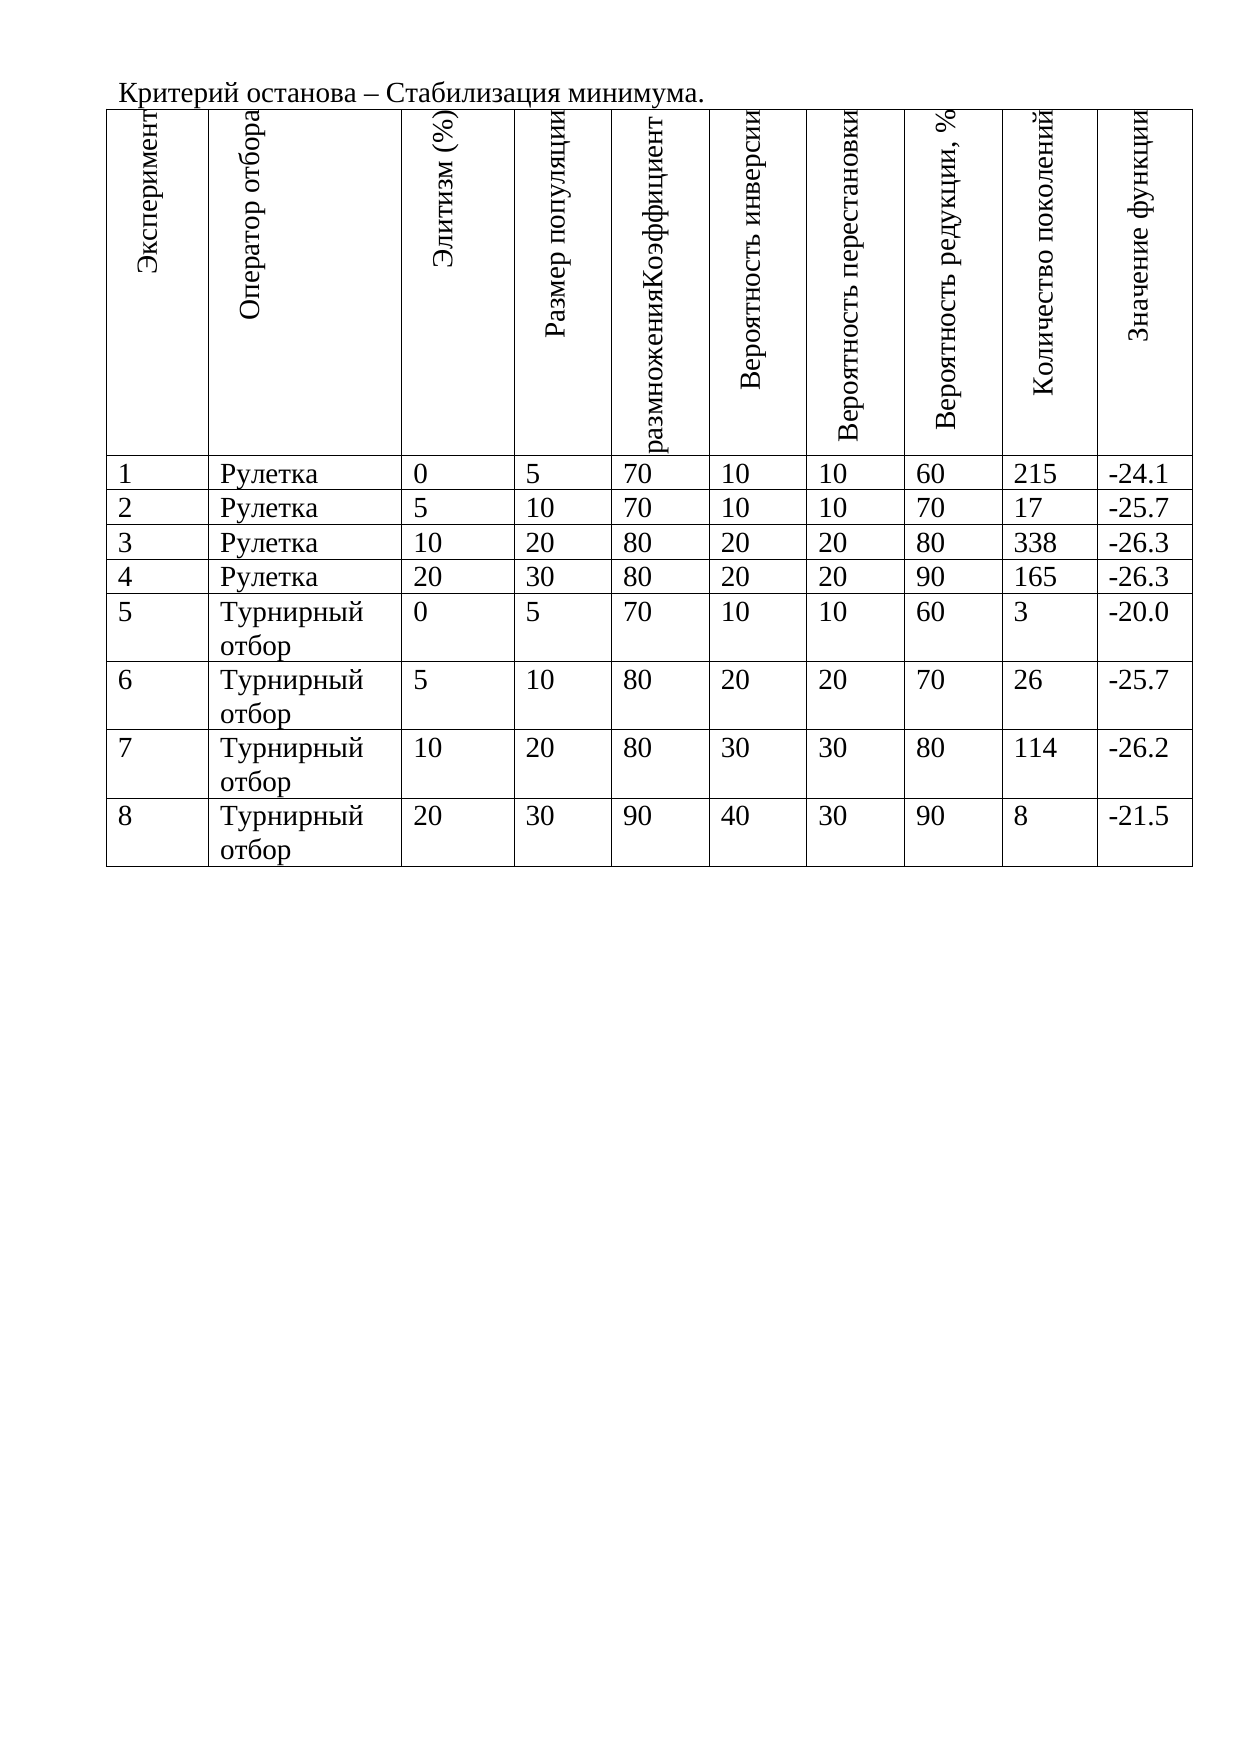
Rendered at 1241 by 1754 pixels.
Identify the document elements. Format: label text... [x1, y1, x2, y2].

table_cell 1 [107, 456, 208, 489]
table_cell 10 [807, 456, 904, 489]
table_header Вероятность редукции, % [905, 110, 1002, 455]
table_cell 10 [710, 490, 806, 524]
table_cell Рулетка [209, 525, 401, 558]
table_cell 30 [807, 799, 904, 866]
table_cell 8 [1003, 799, 1097, 866]
table_cell 60 [905, 594, 1002, 661]
table_cell 10 [807, 490, 904, 524]
table_cell 10 [515, 490, 611, 524]
table_cell 30 [515, 560, 611, 593]
table_cell 60 [905, 456, 1002, 489]
table_cell 80 [612, 525, 709, 558]
table_cell 90 [905, 799, 1002, 866]
table_cell 0 [402, 594, 514, 661]
table_cell Рулетка [209, 456, 401, 489]
table_cell 90 [612, 799, 709, 866]
table_cell 114 [1003, 730, 1097, 797]
table_cell -26.3 [1098, 560, 1192, 593]
table_header Коэффициент размножения [612, 110, 709, 455]
table_cell 215 [1003, 456, 1097, 489]
table_cell -26.2 [1098, 730, 1192, 797]
table_cell 10 [515, 662, 611, 729]
table_cell 10 [710, 456, 806, 489]
table_cell 90 [905, 560, 1002, 593]
table_cell 0 [402, 456, 514, 489]
table_cell 70 [612, 456, 709, 489]
table_cell 20 [515, 730, 611, 797]
table_cell -24.1 [1098, 456, 1192, 489]
table_cell 80 [905, 730, 1002, 797]
table_cell 80 [612, 662, 709, 729]
table_cell 80 [905, 525, 1002, 558]
table_cell 20 [710, 525, 806, 558]
table_cell 5 [107, 594, 208, 661]
table_cell Рулетка [209, 490, 401, 524]
table_cell 30 [515, 799, 611, 866]
table_header Вероятность инверсии [710, 110, 806, 455]
table_cell -21.5 [1098, 799, 1192, 866]
table_cell 3 [107, 525, 208, 558]
table_cell 5 [515, 594, 611, 661]
table_cell 20 [402, 560, 514, 593]
table_header Размер популяции [515, 110, 611, 455]
table_cell 70 [905, 662, 1002, 729]
table_cell Турнирный отбор [209, 594, 401, 661]
table_cell 20 [807, 662, 904, 729]
table_cell -20.0 [1098, 594, 1192, 661]
table_cell 20 [710, 662, 806, 729]
table_cell 20 [807, 525, 904, 558]
table_cell 4 [107, 560, 208, 593]
table_cell -25.7 [1098, 490, 1192, 524]
table_cell 2 [107, 490, 208, 524]
table_cell Турнирный отбор [209, 662, 401, 729]
table_cell Турнирный отбор [209, 730, 401, 797]
table_cell 40 [710, 799, 806, 866]
table_cell 10 [402, 730, 514, 797]
table_header Оператор отбора [209, 110, 401, 455]
table_header Элитизм (%) [402, 110, 514, 455]
table_cell 70 [905, 490, 1002, 524]
table_cell 80 [612, 560, 709, 593]
table_cell 3 [1003, 594, 1097, 661]
table_cell 5 [402, 662, 514, 729]
table_cell 165 [1003, 560, 1097, 593]
table_cell 26 [1003, 662, 1097, 729]
table_cell Турнирный отбор [209, 799, 401, 866]
table_cell 5 [402, 490, 514, 524]
table_cell 10 [402, 525, 514, 558]
table_cell 17 [1003, 490, 1097, 524]
table_cell 30 [807, 730, 904, 797]
table_cell 5 [515, 456, 611, 489]
table_cell 20 [402, 799, 514, 866]
table_header Эксперимент [107, 110, 208, 455]
table_cell -26.3 [1098, 525, 1192, 558]
table_header Вероятность перестановки [807, 110, 904, 455]
table_cell 338 [1003, 525, 1097, 558]
table_cell 8 [107, 799, 208, 866]
table_cell 80 [612, 730, 709, 797]
table_cell 20 [515, 525, 611, 558]
table_cell 10 [710, 594, 806, 661]
table_cell 70 [612, 594, 709, 661]
table_cell 20 [710, 560, 806, 593]
table_cell 20 [807, 560, 904, 593]
table_cell 6 [107, 662, 208, 729]
table_cell 70 [612, 490, 709, 524]
text Критерий останова – Стабилизация минимума. [118, 75, 1162, 108]
table_header Значение функции [1098, 110, 1192, 455]
table_cell 7 [107, 730, 208, 797]
table_header Количество поколений [1003, 110, 1097, 455]
table_cell 30 [710, 730, 806, 797]
table_cell -25.7 [1098, 662, 1192, 729]
table_cell Рулетка [209, 560, 401, 593]
table_cell 10 [807, 594, 904, 661]
